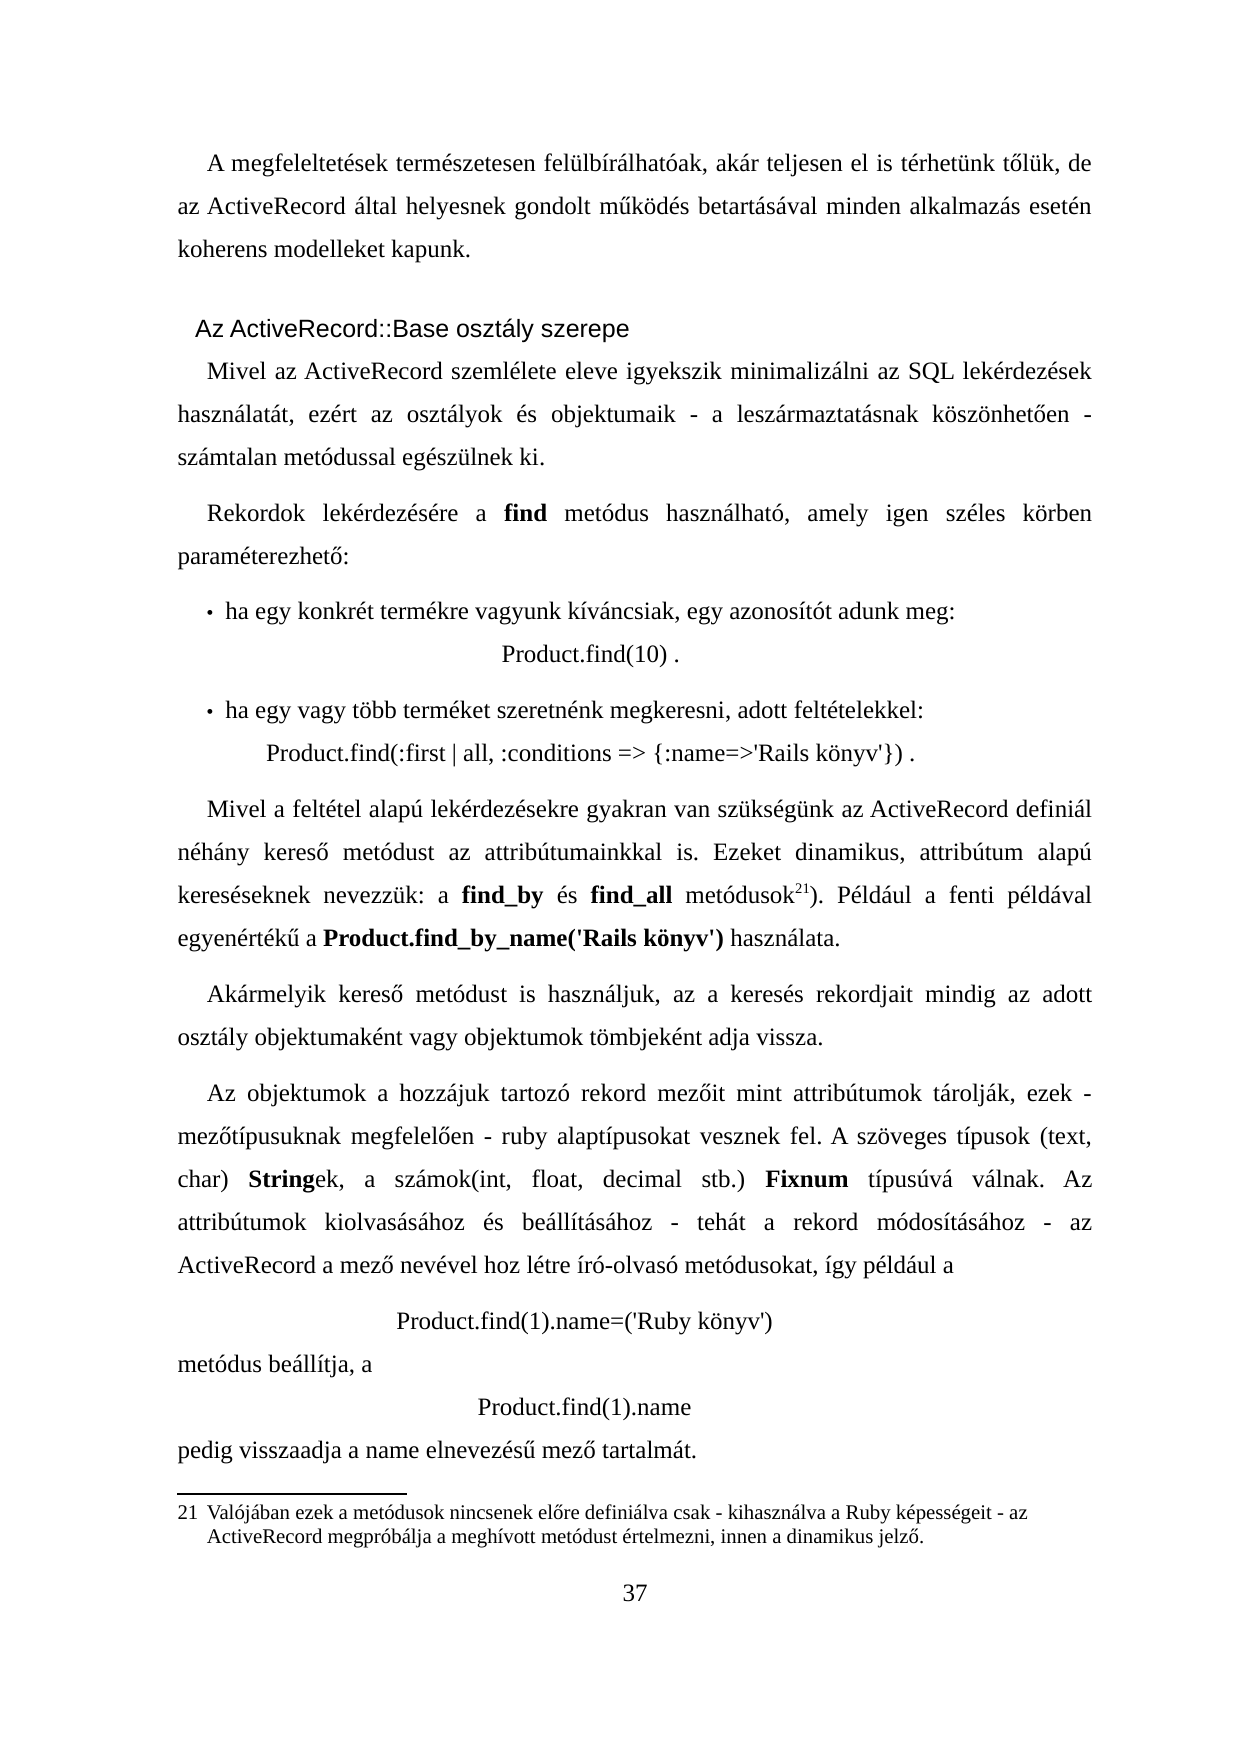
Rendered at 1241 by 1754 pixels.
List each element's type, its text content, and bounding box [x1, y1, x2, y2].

text Valójában ezek a metódusok nincsenek előre definiálva csak - kihasználva a Ruby képességeit - az ActiveRecord megpróbálja a meghívott metódust értelmezni, innen a dinamikus jelző. [177, 1500, 1093, 1548]
text Mivel a feltétel alapú lekérdezésekre gyakran van szükségünk az ActiveRecord definiál néhány kereső metódust az attribútumainkkal is. Ezeket dinamikus, attribútum alapú kereséseknek nevezzük: a find_by és find_all metódusok). Például a fenti példával egyenértékű a Product.find_by_name('Rails könyv') használata. [177, 794, 1093, 952]
text Mivel az ActiveRecord szemlélete eleve igyekszik minimalizálni az SQL lekérdezések használatát, ezért az osztályok és objektumaik - a leszármaztatásnak köszönhetően - számtalan metódussal egészülnek ki. [177, 356, 1093, 471]
text Product.find(1).name=('Ruby könyv') metódus beállítja, a Product.find(1).name pedig visszaadja a name elnevezésű mező tartalmát. [177, 1306, 1093, 1464]
list ha egy vagy több terméket szeretnénk megkeresni, adott feltételekkel: Product.find(:first | all, :conditions => {:name=>'Rails könyv'}) . [177, 695, 1093, 767]
text A megfeleltetések természetesen felülbírálhatóak, akár teljesen el is térhetünk tőlük, de az ActiveRecord által helyesnek gondolt működés betartásával minden alkalmazás esetén koherens modelleket kapunk. [177, 148, 1093, 263]
subtitle Az ActiveRecord::Base osztály szerepe [195, 314, 1093, 343]
text Az objektumok a hozzájuk tartozó rekord mezőit mint attribútumok tárolják, ezek - mezőtípusuknak megfelelően - ruby alaptípusokat vesznek fel. A szöveges típusok (text, char) Stringek, a számok(int, float, decimal stb.) Fixnum típusúvá válnak. Az attribútumok kiolvasásához és beállításához - tehát a rekord módosításához - az ActiveRecord a mező nevével hoz létre író-olvasó metódusokat, így például a [177, 1078, 1093, 1279]
text Rekordok lekérdezésére a find metódus használható, amely igen széles körben paraméterezhető: [177, 498, 1093, 569]
list ha egy konkrét termékre vagyunk kíváncsiak, egy azonosítót adunk meg: Product.find(10) . [177, 596, 1093, 668]
text Akármelyik kereső metódust is használjuk, az a keresés rekordjait mindig az adott osztály objektumaként vagy objektumok tömbjeként adja vissza. [177, 979, 1093, 1051]
